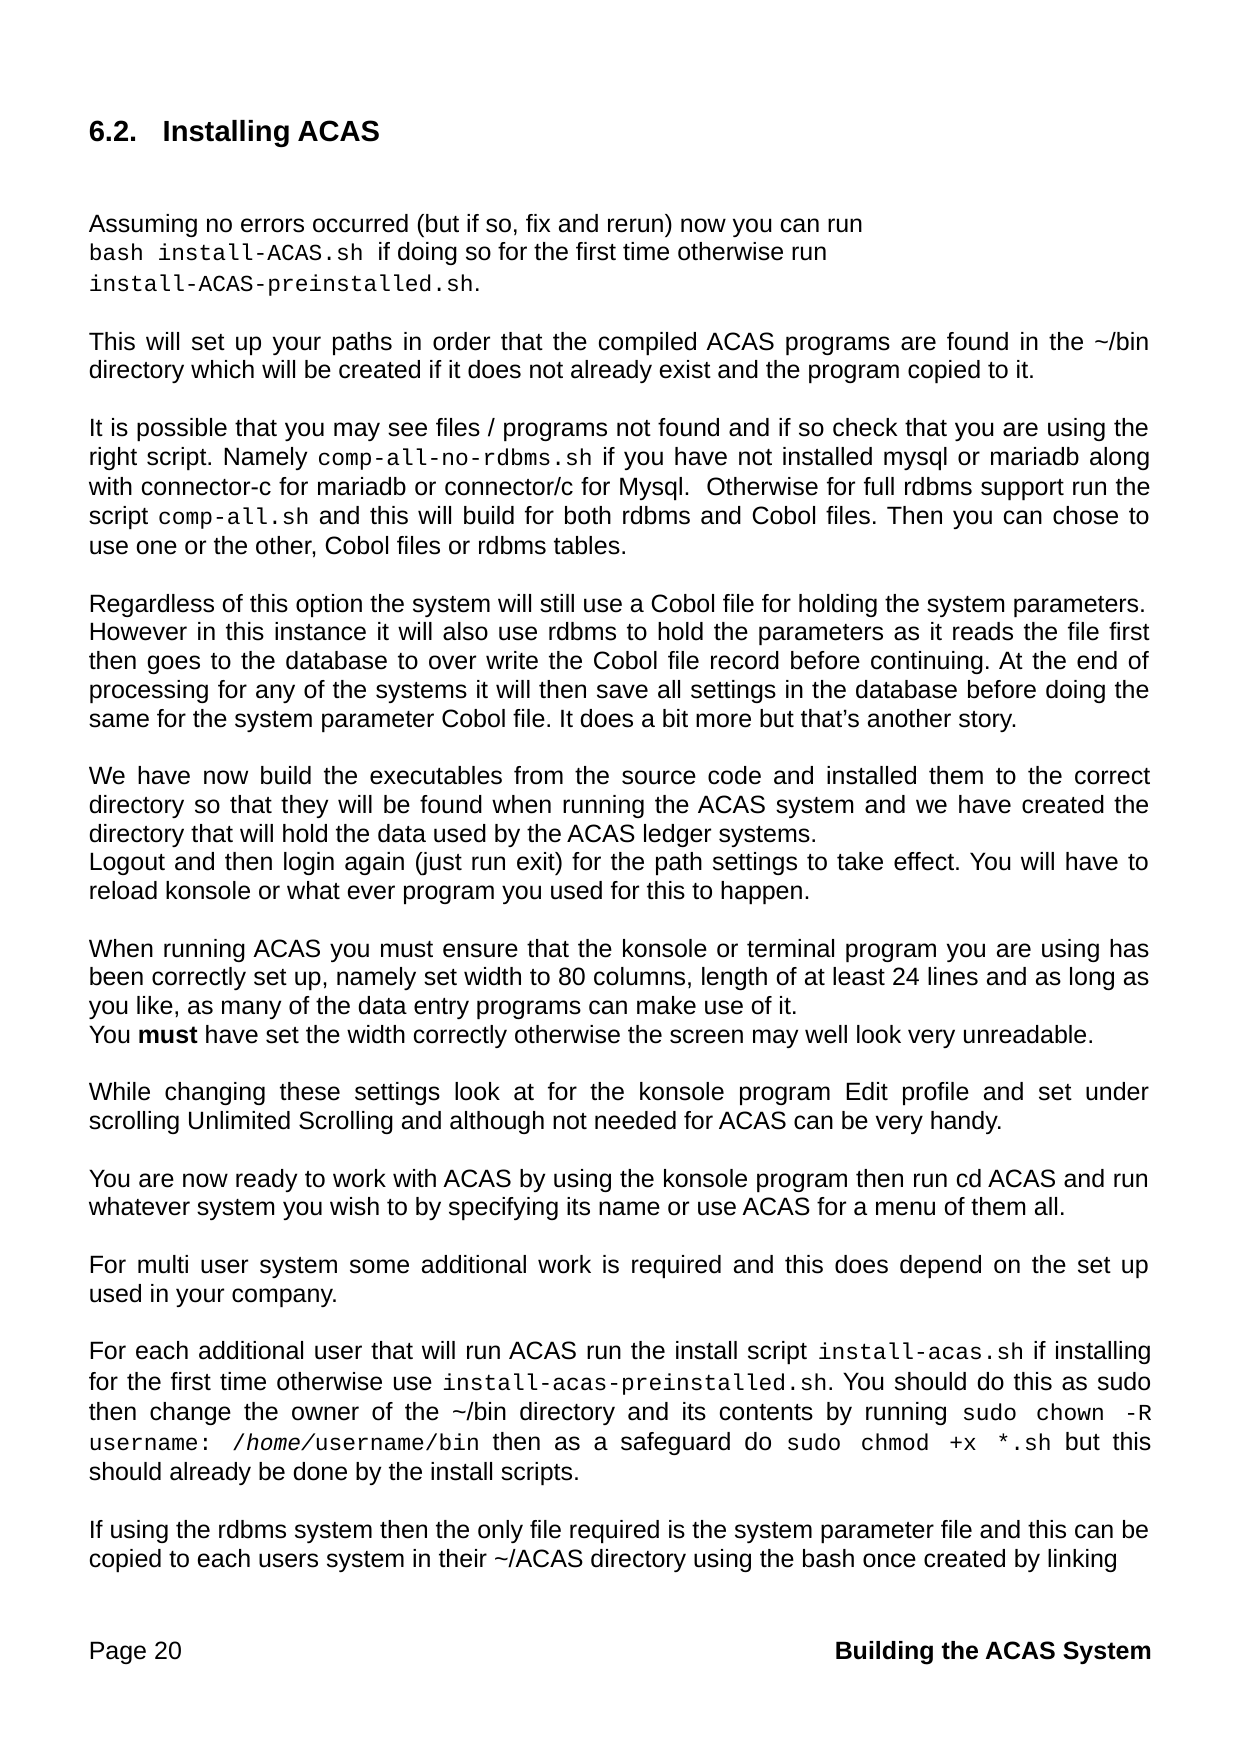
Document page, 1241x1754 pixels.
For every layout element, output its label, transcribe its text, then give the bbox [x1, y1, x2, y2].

text While changing these settings look at for the konsole program Edit profile and set under scrolling Unlimited Scrolling and although not needed for ACAS can be very handy. [88, 1077, 1152, 1135]
text This will set up your paths in order that the compiled ACAS programs are found in the ~/bin directory which will be created if it does not already exist and the program copied to it. [88, 327, 1152, 384]
text Assuming no errors occurred (but if so, fix and rerun) now you can run [88, 209, 1152, 237]
text bash install-ACAS.sh if doing so for the first time otherwise run [88, 237, 1152, 268]
text However in this instance it will also use rdbms to hold the parameters as it reads the file first then goes to the database to over write the Cobol file record before continuing. At the end of processing for any of the systems it will then save all settings in the database before doing the same for the system parameter Cobol file. It does a bit more but that’s another story. [88, 617, 1152, 732]
subtitle Installing ACAS [88, 113, 1152, 147]
text Regardless of this option the system will still use a Cobol file for holding the system parameters. [88, 589, 1152, 617]
text For each additional user that will run ACAS run the install script install-acas.sh if installing for the first time otherwise use install-acas-preinstalled.sh. You should do this as sudo then change the owner of the ~/bin directory and its contents by running sudo chown -R username: /home/username/bin then as a safeguard do sudo chmod +x *.sh but this should already be done by the install scripts. [88, 1336, 1152, 1486]
text If using the rdbms system then the only file required is the system parameter file and this can be copied to each users system in their ~/ACAS directory using the bash once created by linking [88, 1515, 1152, 1572]
text install-ACAS-preinstalled.sh. [88, 268, 1152, 298]
text When running ACAS you must ensure that the konsole or terminal program you are using has been correctly set up, namely set width to 80 columns, length of at least 24 lines and as long as you like, as many of the data entry programs can make use of it. [88, 934, 1152, 1020]
text Logout and then login again (just run exit) for the path settings to take effect. You will have to reload konsole or what ever program you used for this to happen. [88, 847, 1152, 905]
text It is possible that you may see files / programs not found and if so check that you are using the right script. Namely comp-all-no-rdbms.sh if you have not installed mysql or mariadb along with connector-c for mariadb or connector/c for Mysql. Otherwise for full rdbms support run the script comp-all.sh and this will build for both rdbms and Cobol files. Then you can chose to use one or the other, Cobol files or rdbms tables. [88, 413, 1152, 560]
text You must have set the width correctly otherwise the screen may well look very unreadable. [88, 1020, 1152, 1049]
text You are now ready to work with ACAS by using the konsole program then run cd ACAS and run whatever system you wish to by specifying its name or use ACAS for a menu of them all. [88, 1164, 1152, 1221]
text We have now build the executables from the source code and installed them to the correct directory so that they will be found when running the ACAS system and we have created the directory that will hold the data used by the ACAS ledger systems. [88, 761, 1152, 847]
text For multi user system some additional work is required and this does depend on the set up used in your company. [88, 1250, 1152, 1307]
